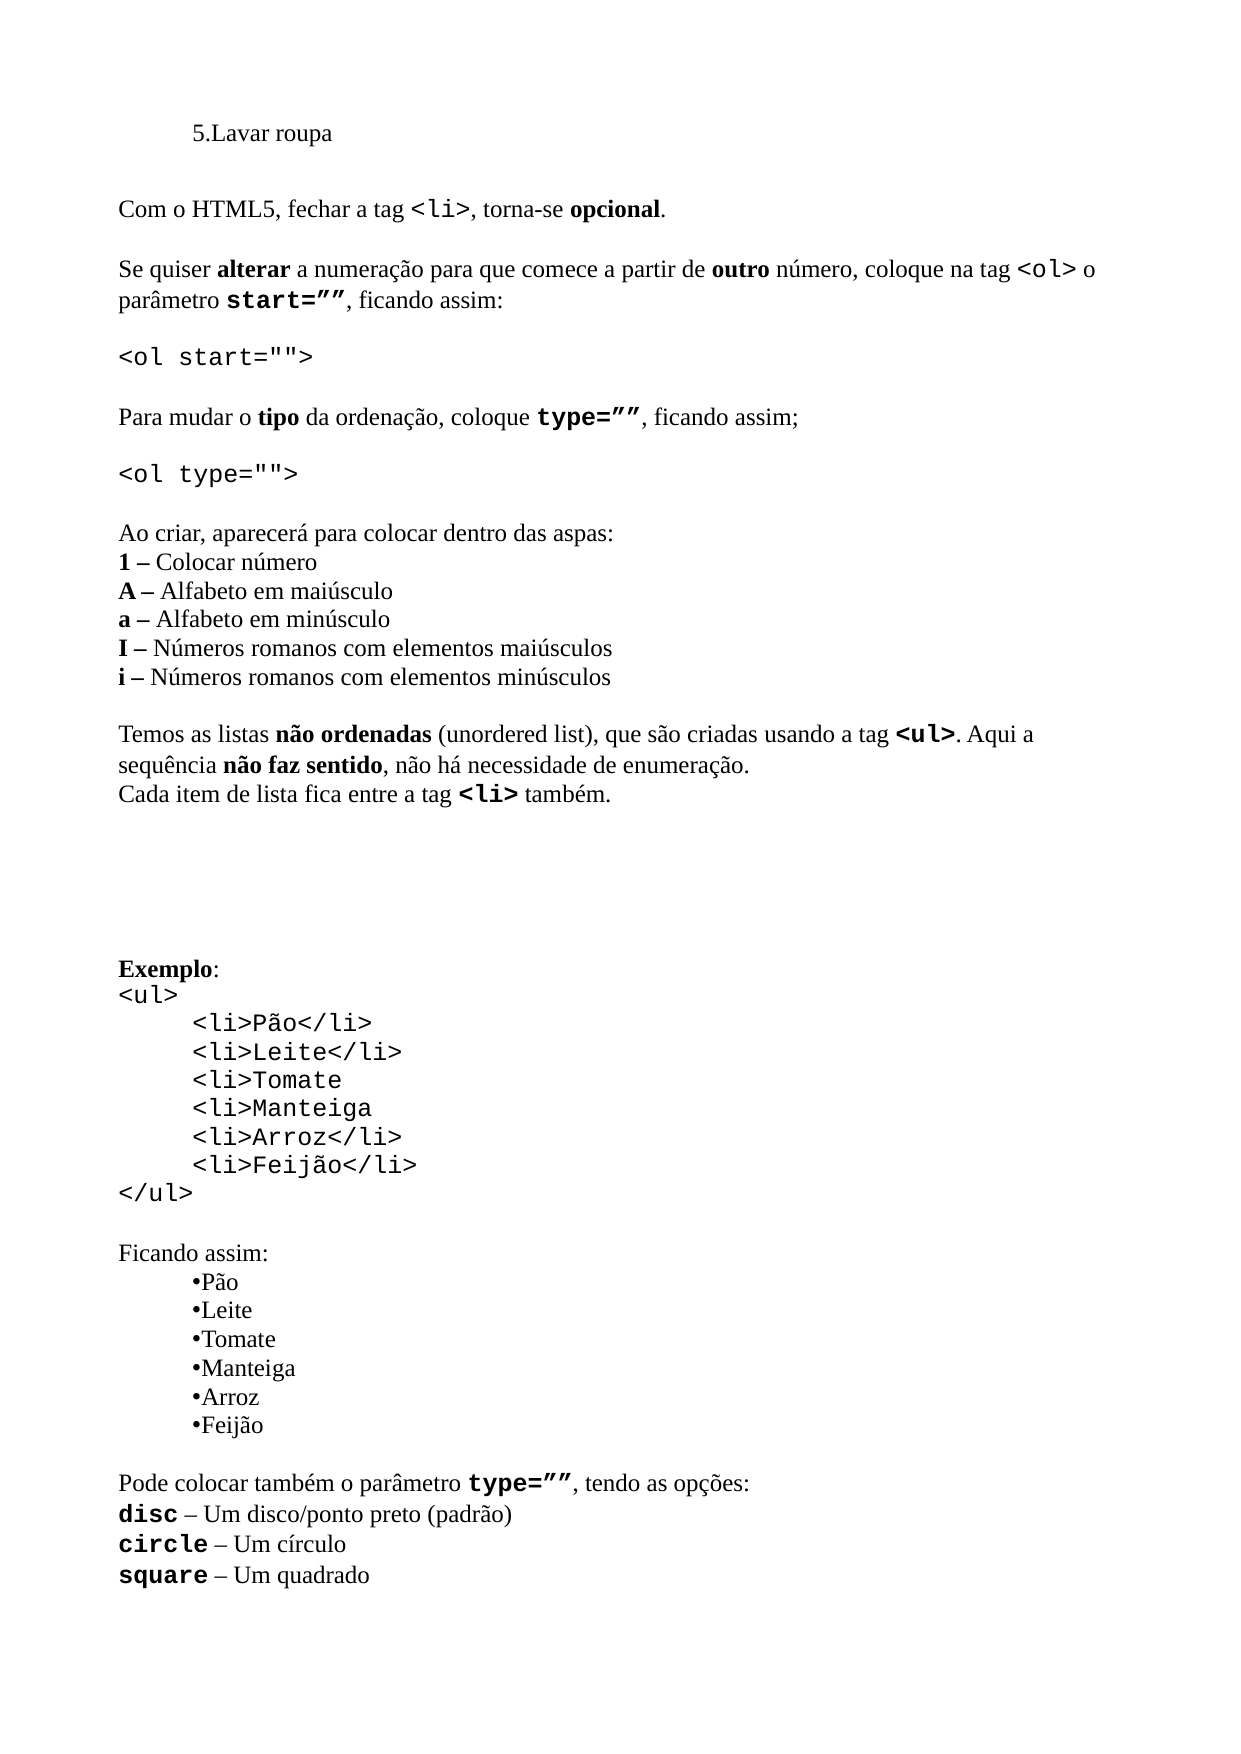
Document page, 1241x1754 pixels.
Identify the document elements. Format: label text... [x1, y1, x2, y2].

text <ol type=""> [118, 461, 1122, 489]
text </ul> [118, 1181, 1122, 1209]
text <li>Leite</li> [118, 1039, 1122, 1067]
text a – Alfabeto em minúsculo [118, 604, 1122, 633]
text <ul> [118, 982, 1122, 1011]
text <li>Manteiga [118, 1096, 1122, 1124]
text Para mudar o tipo da ordenação, coloque type=””, ficando assim; [118, 402, 1122, 432]
text 1 – Colocar número [118, 547, 1122, 576]
list Manteiga [118, 1353, 1122, 1382]
text i – Números romanos com elementos minúsculos [118, 662, 1122, 691]
list Arroz [118, 1382, 1122, 1410]
text Exemplo: [118, 954, 1122, 982]
text square – Um quadrado [118, 1560, 1122, 1591]
text Temos as listas não ordenadas (unordered list), que são criadas usando a tag <ul>. Aqui a sequência não faz sentido, não há necessidade de enumeração. [118, 719, 1122, 779]
text <ol start=""> [118, 344, 1122, 373]
text Pode colocar também o parâmetro type=””, tendo as opções: [118, 1468, 1122, 1499]
text <li>Pão</li> [118, 1011, 1122, 1039]
text circle – Um círculo [118, 1529, 1122, 1560]
list Leite [118, 1295, 1122, 1324]
text Cada item de lista fica entre a tag <li> também. [118, 779, 1122, 810]
list Tomate [118, 1324, 1122, 1353]
text disc – Um disco/ponto preto (padrão) [118, 1499, 1122, 1529]
text A – Alfabeto em maiúsculo [118, 576, 1122, 604]
text Ficando assim: [118, 1238, 1122, 1267]
text Se quiser alterar a numeração para que comece a partir de outro número, coloque na tag <ol> o parâmetro start=””, ficando assim: [118, 254, 1122, 316]
list 5.Lavar roupa [118, 118, 1122, 147]
text Ao criar, aparecerá para colocar dentro das aspas: [118, 518, 1122, 547]
text Com o HTML5, fechar a tag <li>, torna-se opcional. [118, 194, 1122, 225]
text <li>Feijão</li> [118, 1152, 1122, 1181]
list Pão [118, 1267, 1122, 1295]
list Feijão [118, 1410, 1122, 1439]
text <li>Arroz</li> [118, 1124, 1122, 1152]
text <li>Tomate [118, 1067, 1122, 1096]
text I – Números romanos com elementos maiúsculos [118, 633, 1122, 662]
